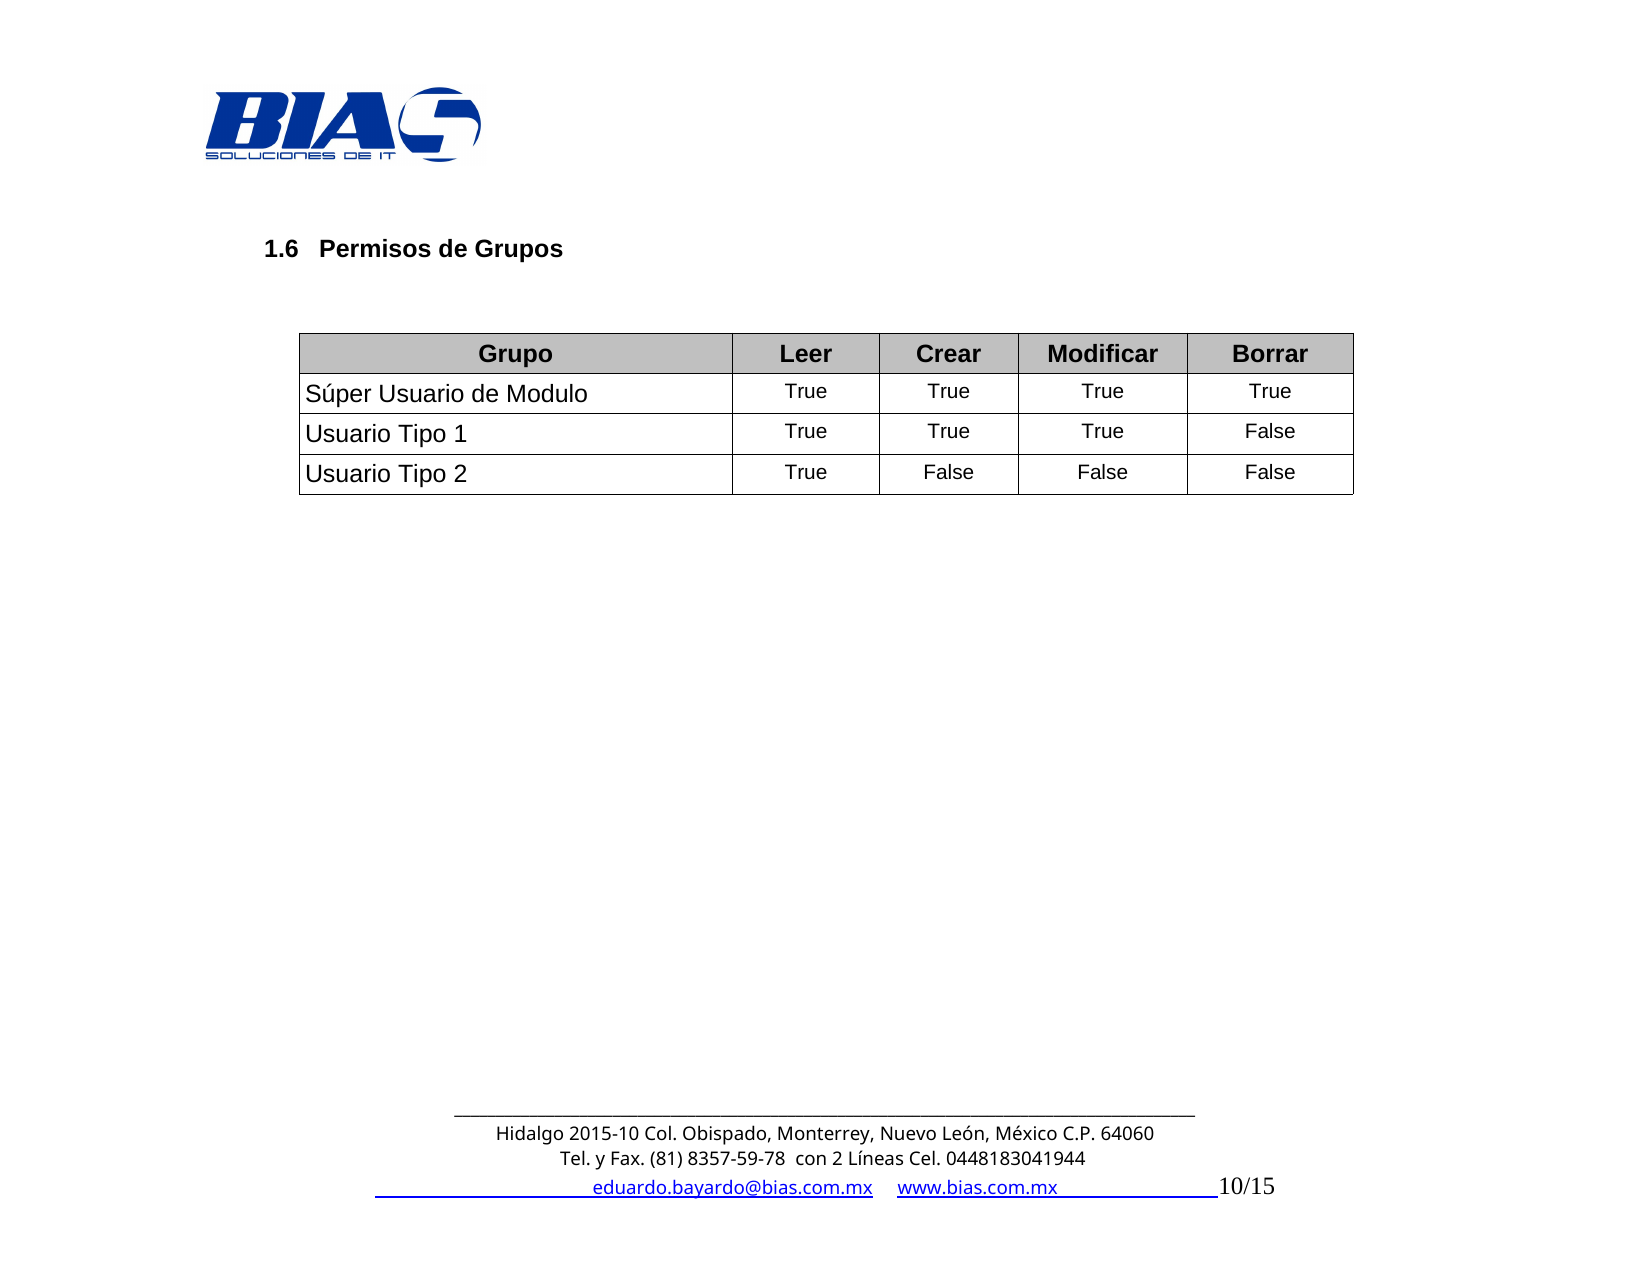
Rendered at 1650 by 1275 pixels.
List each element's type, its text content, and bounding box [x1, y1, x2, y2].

table_header Crear [880, 334, 1018, 373]
table_cell False [880, 455, 1018, 494]
table_cell True [880, 374, 1018, 413]
table_cell True [733, 414, 879, 454]
table_cell True [733, 455, 879, 494]
table_cell True [733, 374, 879, 413]
table_cell Usuario Tipo 1 [300, 414, 732, 454]
table_cell False [1019, 455, 1187, 494]
table_cell Usuario Tipo 2 [300, 455, 732, 494]
table_cell True [1019, 414, 1187, 454]
table_cell False [1188, 414, 1353, 454]
table_header Borrar [1188, 334, 1353, 373]
table_header Leer [733, 334, 879, 373]
table_cell True [1019, 374, 1187, 413]
table_header Modificar [1019, 334, 1187, 373]
subtitle Permisos de Grupos [244, 234, 1463, 263]
table_cell Súper Usuario de Modulo [300, 374, 732, 413]
table_cell False [1188, 455, 1353, 494]
table_cell True [880, 414, 1018, 454]
table_header Grupo [300, 334, 732, 373]
table_cell True [1188, 374, 1353, 413]
picture [203, 84, 487, 166]
